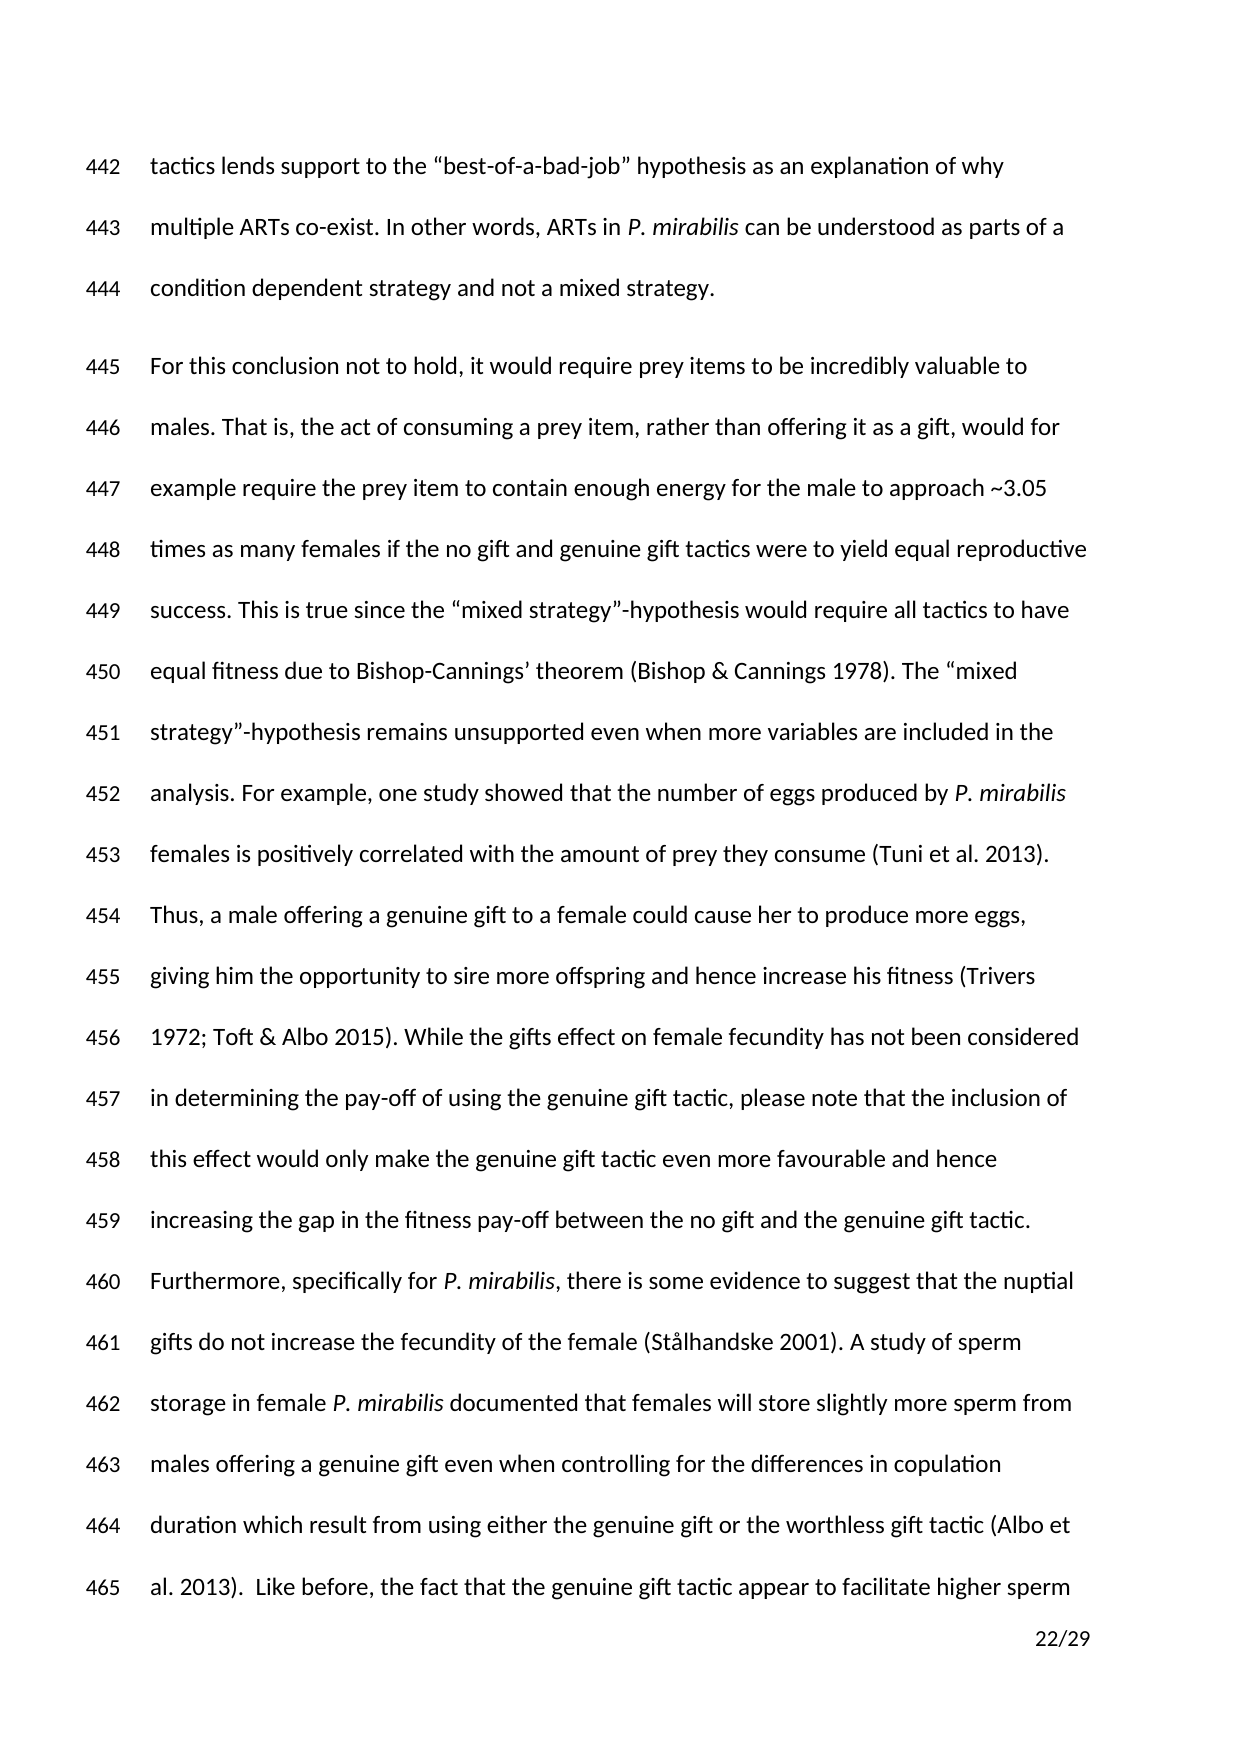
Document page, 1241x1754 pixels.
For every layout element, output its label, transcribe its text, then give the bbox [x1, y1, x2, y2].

text tactics lends support to the “best-of-a-bad-job” hypothesis as an explanation of why multiple ARTs co-exist. In other words, ARTs in P. mirabilis can be understood as parts of a condition dependent strategy and not a mixed strategy. [150, 150, 1090, 303]
text For this conclusion not to hold, it would require prey items to be incredibly valuable to males. That is, the act of consuming a prey item, rather than offering it as a gift, would for example require the prey item to contain enough energy for the male to approach ~3.05 times as many females if the no gift and genuine gift tactics were to yield equal reproductive success. This is true since the “mixed strategy”-hypothesis would require all tactics to have equal fitness due to Bishop-Cannings’ theorem (Bishop & Cannings 1978). The “mixed strategy”-hypothesis remains unsupported even when more variables are included in the analysis. For example, one study showed that the number of eggs produced by P. mirabilis females is positively correlated with the amount of prey they consume (Tuni et al. 2013). Thus, a male offering a genuine gift to a female could cause her to produce more eggs, giving him the opportunity to sire more offspring and hence increase his fitness (Trivers 1972; Toft & Albo 2015). While the gifts effect on female fecundity has not been considered in determining the pay-off of using the genuine gift tactic, please note that the inclusion of this effect would only make the genuine gift tactic even more favourable and hence increasing the gap in the fitness pay-off between the no gift and the genuine gift tactic. Furthermore, specifically for P. mirabilis, there is some evidence to suggest that the nuptial gifts do not increase the fecundity of the female (Stålhandske 2001). A study of sperm storage in female P. mirabilis documented that females will store slightly more sperm from males offering a genuine gift even when controlling for the differences in copulation duration which result from using either the genuine gift or the worthless gift tactic (Albo et al. 2013). Like before, the fact that the genuine gift tactic appear to facilitate higher sperm [150, 350, 1090, 1601]
